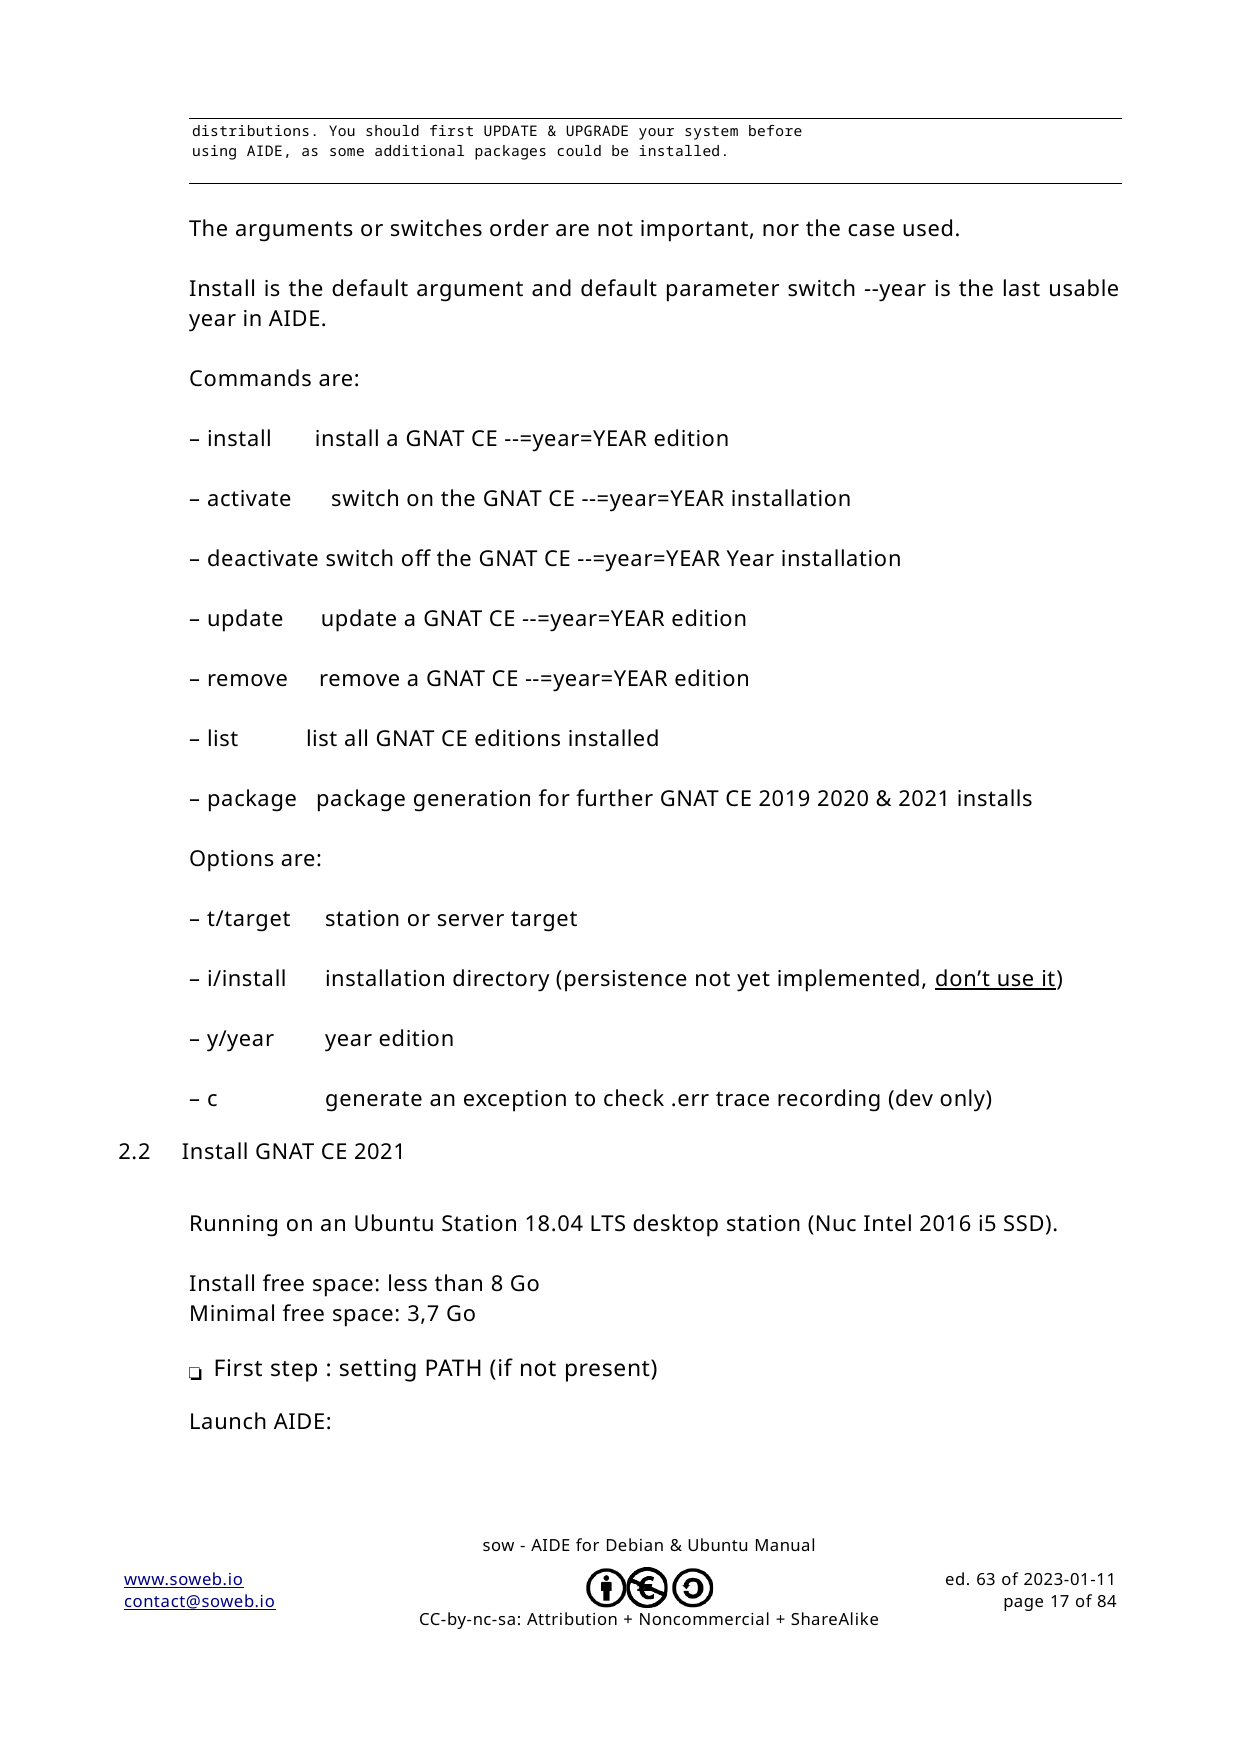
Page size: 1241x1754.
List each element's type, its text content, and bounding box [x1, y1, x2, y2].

subtitle Install GNAT CE 2021 [118, 1136, 1122, 1166]
picture [585, 1567, 668, 1608]
text – list list all GNAT CE editions installed [189, 723, 1122, 753]
text – c generate an exception to check .err trace recording (dev only) [189, 1083, 1122, 1113]
text Commands are: [189, 363, 1122, 393]
subtitle First step : setting PATH (if not present) [189, 1352, 1122, 1394]
text – i/install installation directory (persistence not yet implemented, don’t use it) [189, 963, 1122, 993]
text – activate switch on the GNAT CE --=year=YEAR installation [189, 483, 1122, 513]
text Launch AIDE: [189, 1406, 1122, 1436]
text – t/target station or server target [189, 903, 1122, 933]
text The arguments or switches order are not important, nor the case used. [189, 213, 1122, 243]
text – y/year year edition [189, 1023, 1122, 1053]
text Install is the default argument and default parameter switch --year is the last usable year in AIDE. [189, 273, 1122, 333]
picture [672, 1567, 714, 1608]
text Running on an Ubuntu Station 18.04 LTS desktop station (Nuc Intel 2016 i5 SSD). [189, 1208, 1122, 1238]
text Minimal free space: 3,7 Go [189, 1298, 1122, 1328]
text – remove remove a GNAT CE --=year=YEAR edition [189, 663, 1122, 693]
list using AIDE, as some additional packages could be installed. [189, 138, 1122, 183]
text Install free space: less than 8 Go [189, 1268, 1122, 1298]
text – update update a GNAT CE --=year=YEAR edition [189, 603, 1122, 633]
text – deactivate switch off the GNAT CE --=year=YEAR Year installation [189, 543, 1122, 573]
list distributions. You should first UPDATE & UPGRADE your system before [189, 119, 1122, 138]
text – package package generation for further GNAT CE 2019 2020 & 2021 installs [189, 783, 1122, 813]
text Options are: [189, 843, 1122, 873]
text – install install a GNAT CE --=year=YEAR edition [189, 423, 1122, 453]
